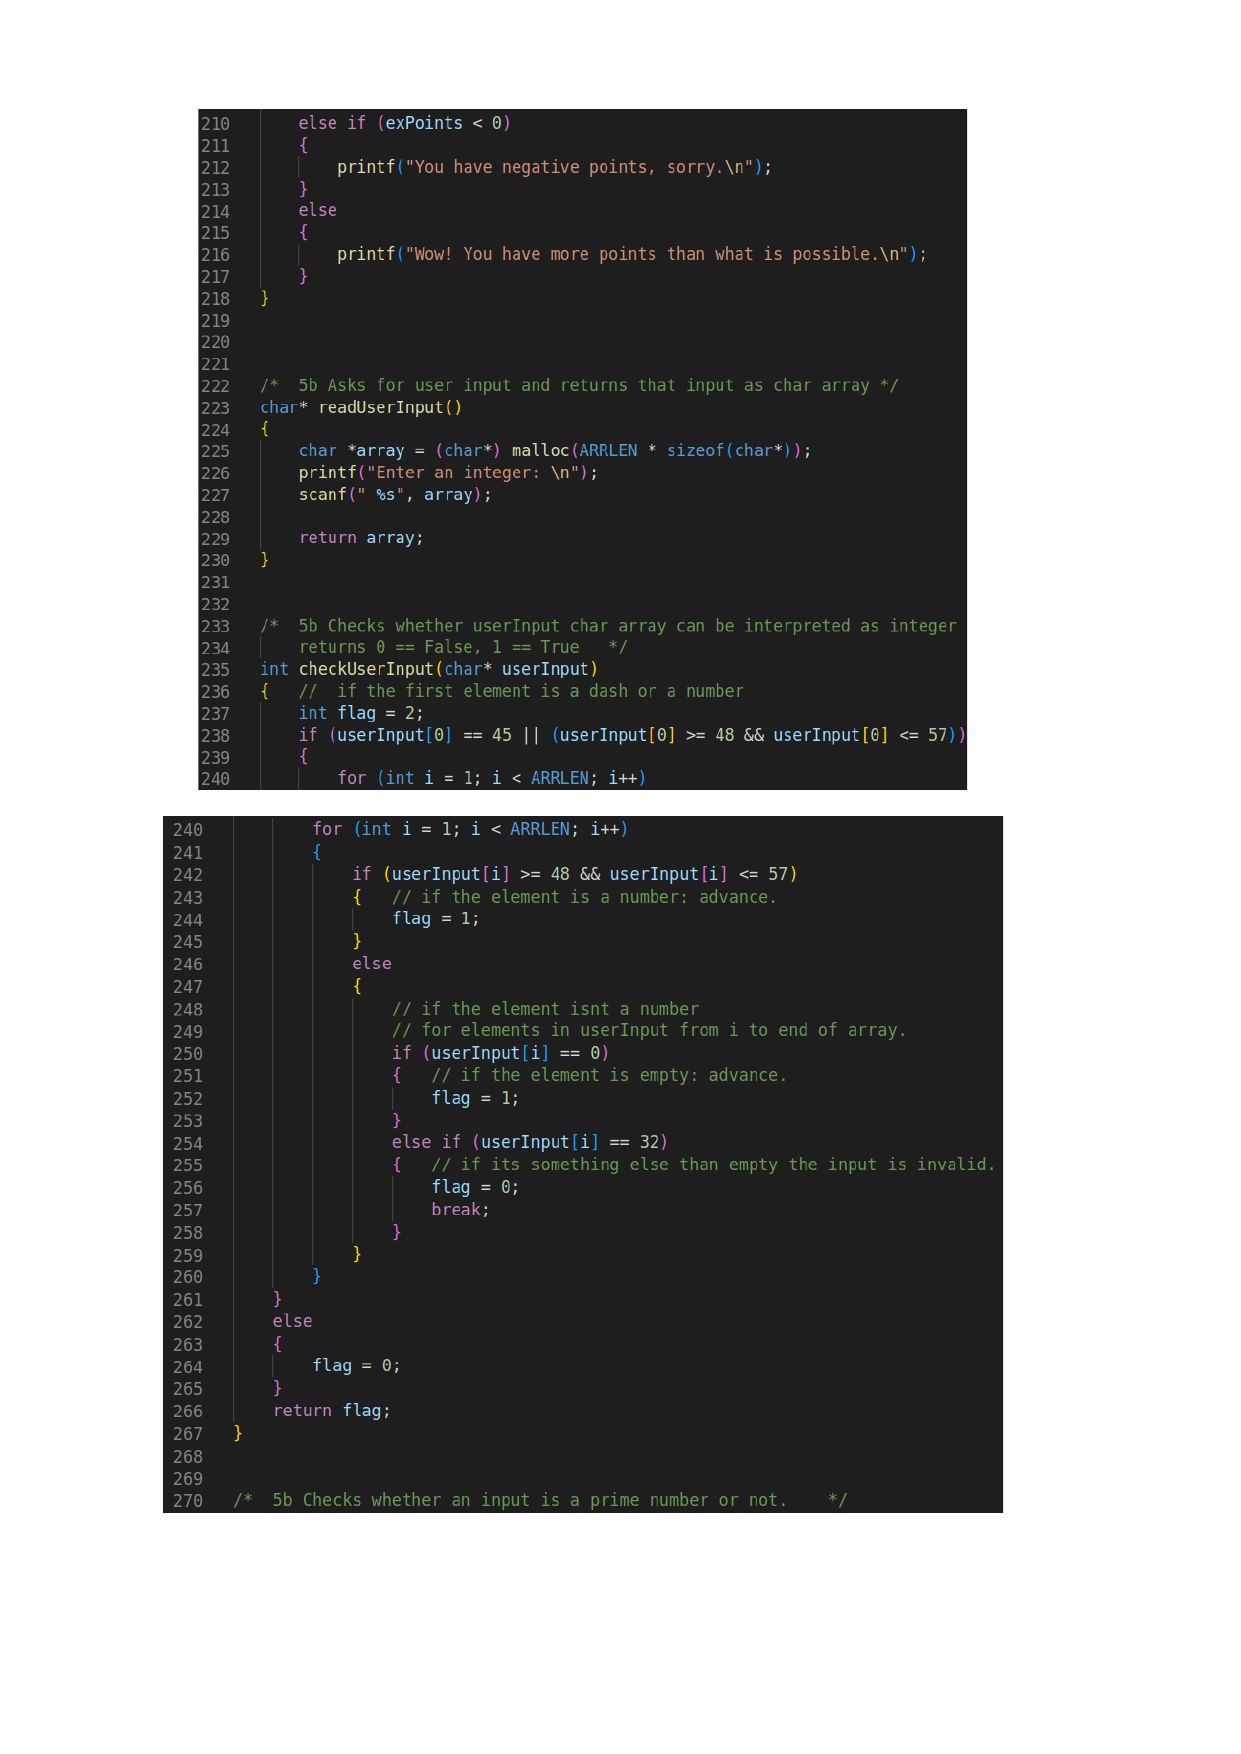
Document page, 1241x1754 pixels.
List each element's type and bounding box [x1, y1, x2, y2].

picture [163, 816, 1004, 1513]
picture [198, 109, 968, 790]
